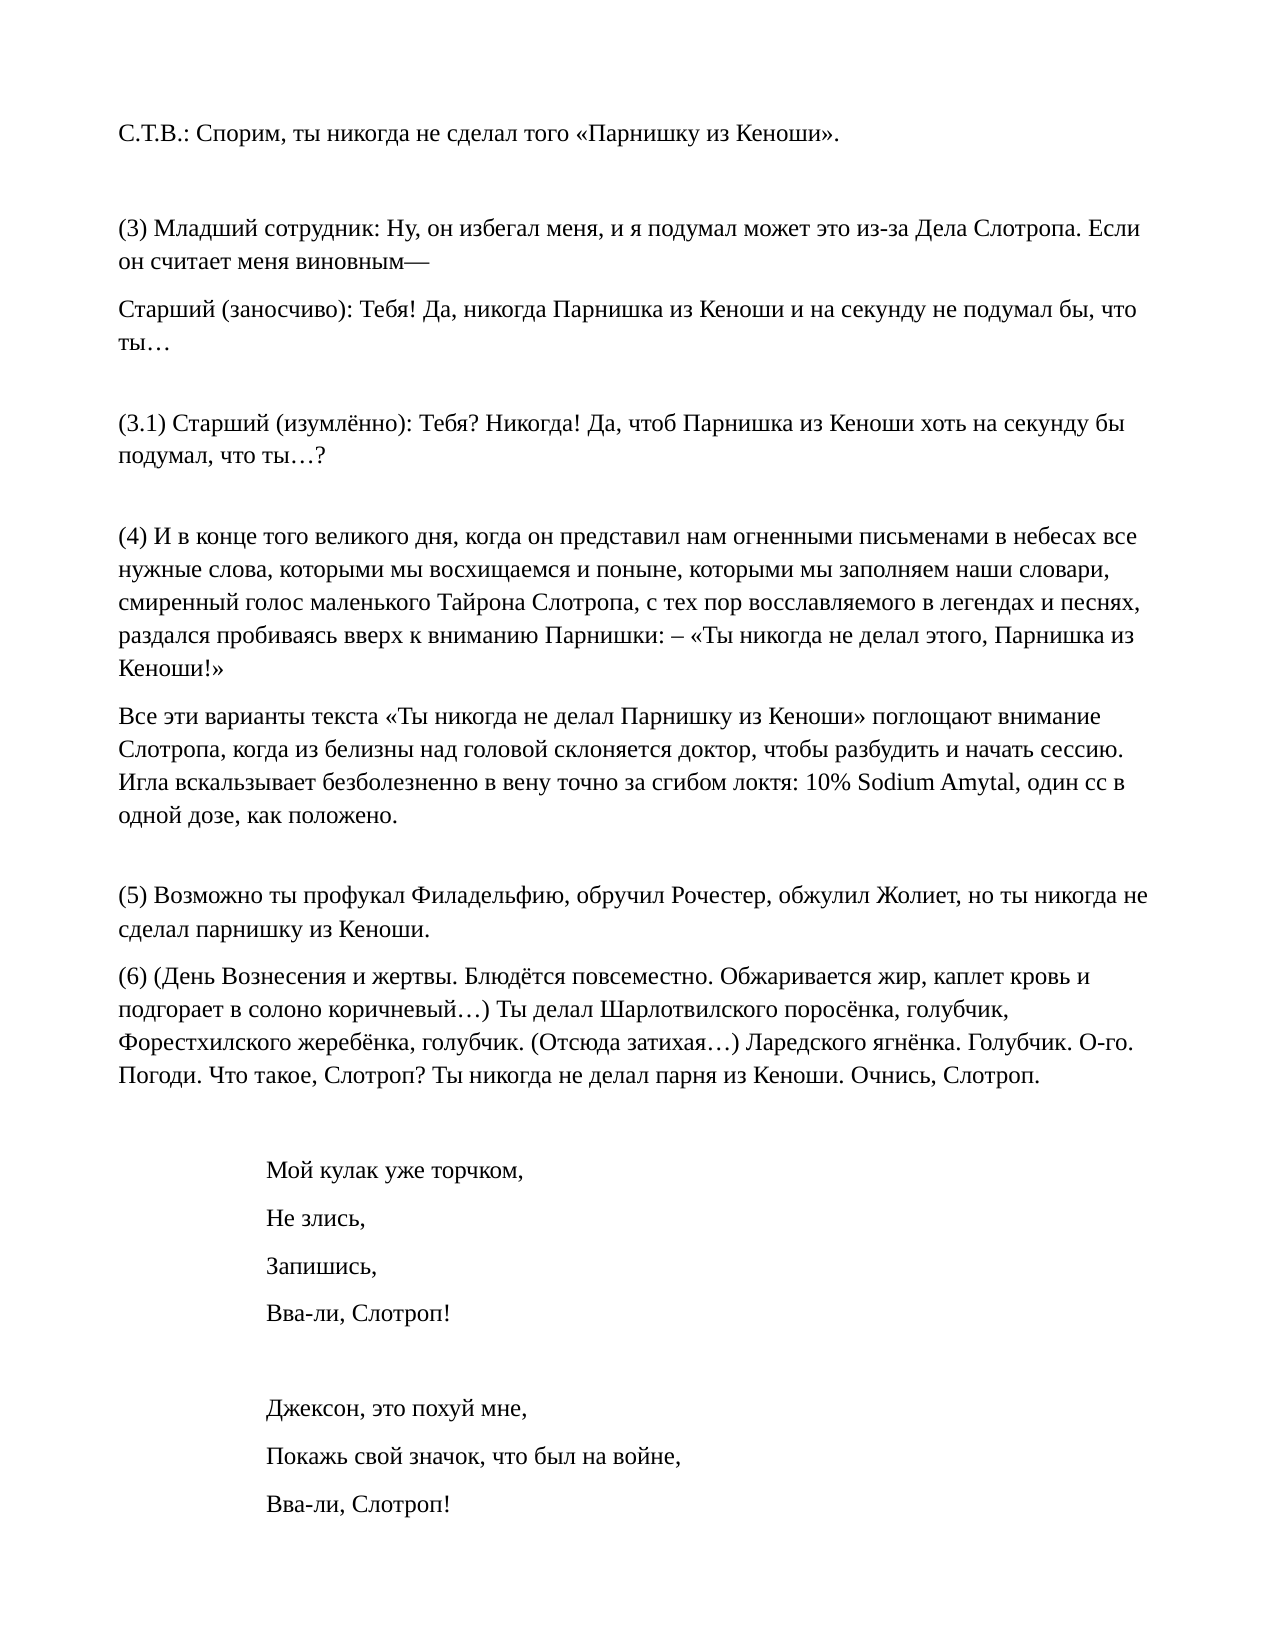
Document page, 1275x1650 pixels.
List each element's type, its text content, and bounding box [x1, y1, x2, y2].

text С.Т.В.: Спорим, ты никогда не сделал того «Парнишку из Кеноши». [118, 118, 1157, 147]
text Старший (заносчиво): Тебя! Да, никогда Парнишка из Кеноши и на секунду не подумал бы, что ты… [118, 294, 1157, 356]
text Вва-ли, Слотроп! [266, 1489, 1157, 1517]
text (4) И в конце того великого дня, когда он представил нам огненными письменами в небесах все нужные слова, которыми мы восхищаемся и поныне, которыми мы заполняем наши словари, смиренный голос маленького Тайрона Слотропа, с тех пор восславляемого в легендах и песнях, раздался пробиваясь вверх к вниманию Парнишки: – «Ты никогда не делал этого, Парнишка из Кеноши!» [118, 488, 1157, 682]
text (5) Возможно ты профукал Филадельфию, обручил Рочестер, обжулил Жолиет, но ты никогда не сделал парнишку из Кеноши. [118, 848, 1157, 942]
text Не злись, [266, 1203, 1157, 1232]
text Все эти варианты текста «Ты никогда не делал Парнишку из Кеноши» поглощают внимание Слотропа, когда из белизны над головой склоняется доктор, чтобы разбудить и начать сессию. Игла вскальзывает безболезненно в вену точно за сгибом локтя: 10% Sodium Amytal, один cc в одной дозе, как положено. [118, 701, 1157, 829]
text (3.1) Старший (изумлённо): Тебя? Никогда! Да, чтоб Парнишка из Кеноши хоть на секунду бы подумал, что ты…? [118, 374, 1157, 469]
text Покажь свой значок, что был на войне, [266, 1441, 1157, 1470]
text Запишись, [266, 1251, 1157, 1279]
text (3) Младший сотрудник: Ну, он избегал меня, и я подумал может это из-за Дела Слотропа. Если он считает меня виновным— [118, 213, 1157, 275]
text Джексон, это похуй мне, [266, 1393, 1157, 1422]
text Мой кулак уже торчком, [266, 1156, 1157, 1184]
text Вва-ли, Слотроп! [266, 1298, 1157, 1327]
text (6) (День Вознесения и жертвы. Блюдётся повсеместно. Обжаривается жир, каплет кровь и подгорает в солоно коричневый…) Ты делал Шарлотвилского поросёнка, голубчик, Форестхилского жеребёнка, голубчик. (Отсюда затихая…) Ларедского ягнёнка. Голубчик. О-го. Погоди. Что такое, Слотроп? Ты никогда не делал парня из Кеноши. Очнись, Слотроп. [118, 961, 1157, 1089]
